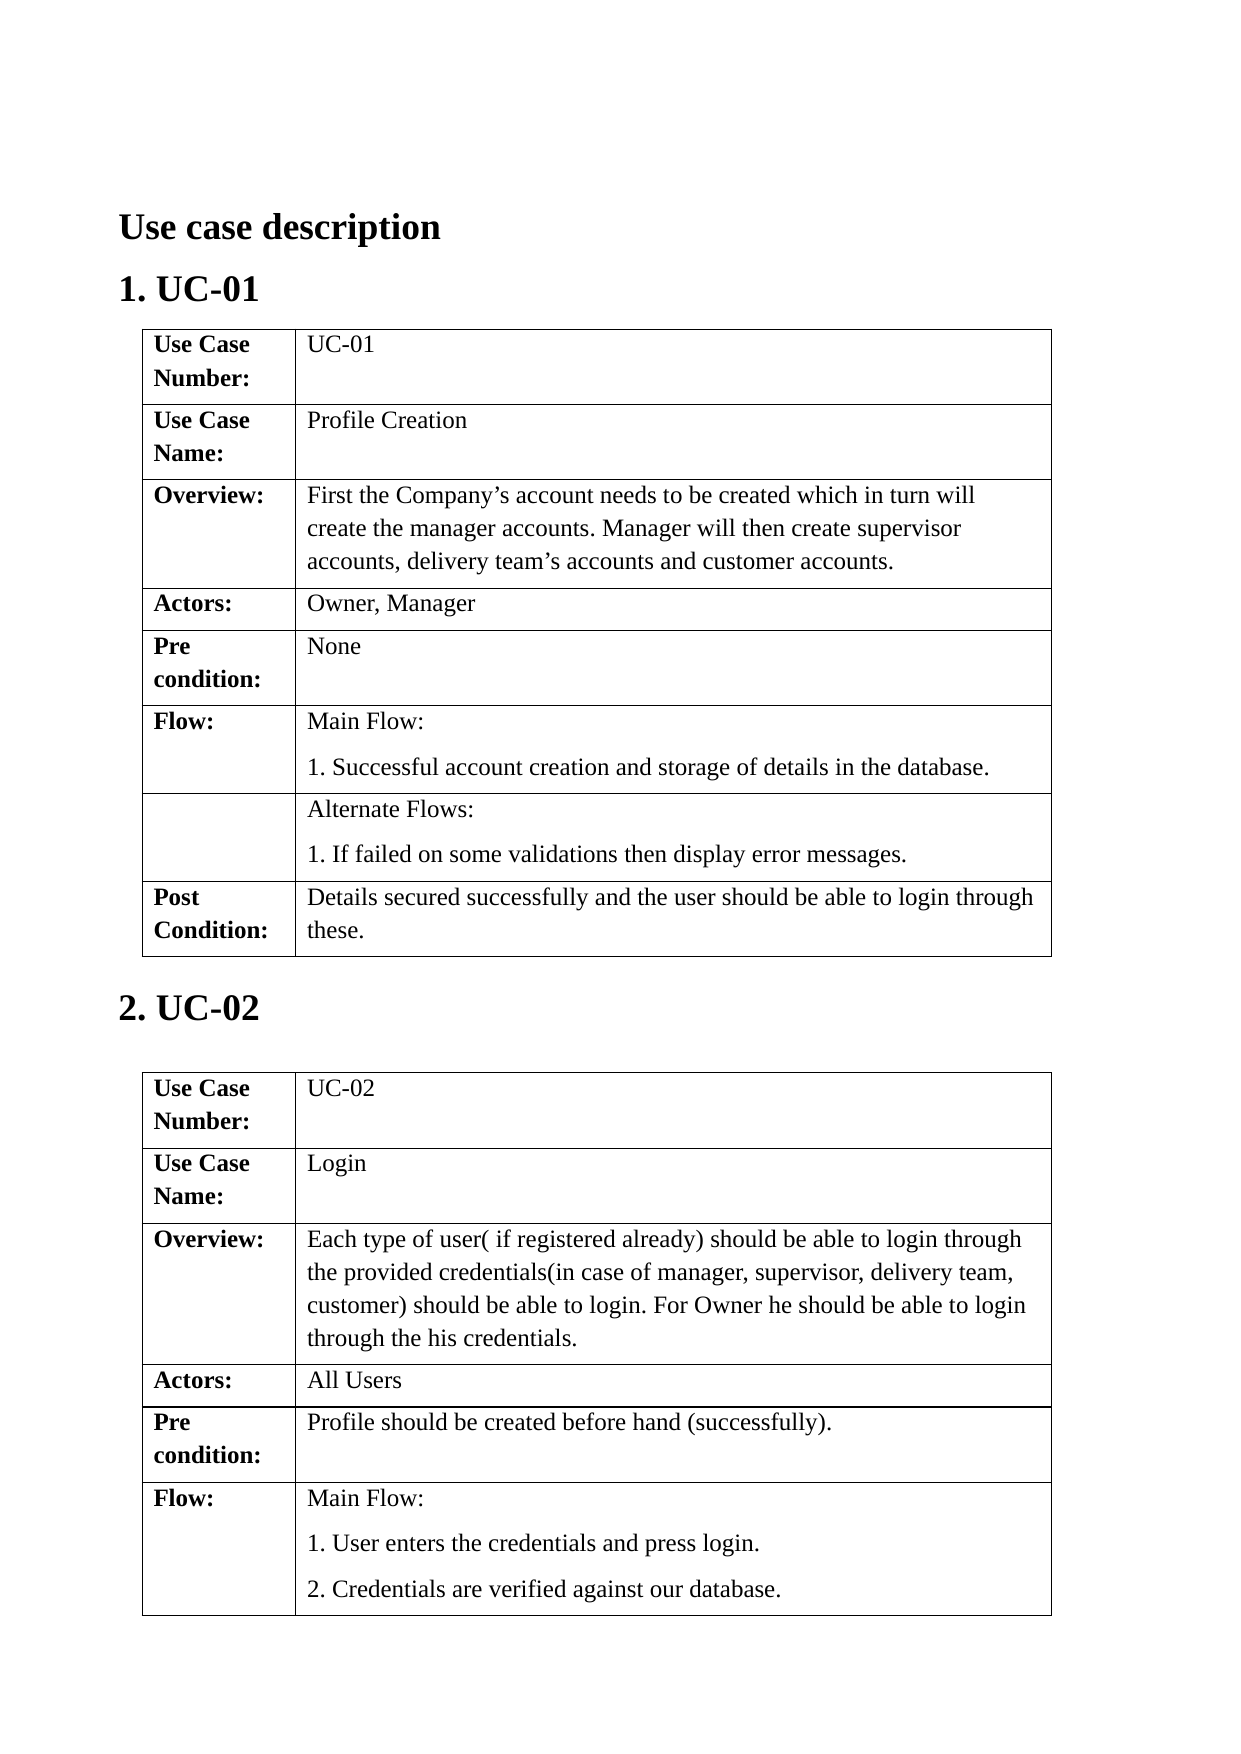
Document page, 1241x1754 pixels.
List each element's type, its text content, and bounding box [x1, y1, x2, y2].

table_cell Flow: [143, 706, 295, 793]
text 2. UC-02 [118, 986, 1122, 1029]
table_cell All Users [296, 1365, 1051, 1406]
table_cell Main Flow: 1. Successful account creation and storage of details in the database. [296, 706, 1051, 793]
table_cell Flow: [143, 1483, 295, 1615]
text 1. UC-01 [118, 266, 1122, 309]
table_cell Profile Creation [296, 405, 1051, 479]
table_cell Pre condition: [143, 631, 295, 705]
table_header UC-01 [296, 330, 1051, 404]
table_header UC-02 [296, 1073, 1051, 1147]
table_cell Actors: [143, 589, 295, 630]
table_cell Main Flow: 1. User enters the credentials and press login. 2. Credentials are verified against our database. [296, 1483, 1051, 1615]
table_cell Alternate Flows: 1. If failed on some validations then display error messages. [296, 794, 1051, 881]
table_cell Owner, Manager [296, 589, 1051, 630]
table_cell Details secured successfully and the user should be able to login through these. [296, 882, 1051, 956]
table_cell [143, 794, 295, 881]
table_cell Profile should be created before hand (successfully). [296, 1408, 1051, 1482]
table_header Use Case Number: [143, 330, 295, 404]
table_cell Overview: [143, 1224, 295, 1364]
table_cell None [296, 631, 1051, 705]
table_cell Pre condition: [143, 1408, 295, 1482]
table_cell Use Case Name: [143, 405, 295, 479]
table_cell Overview: [143, 480, 295, 587]
table_header Use Case Number: [143, 1073, 295, 1147]
table_cell Each type of user( if registered already) should be able to login through the provided credentials(in case of manager, supervisor, delivery team, customer) should be able to login. For Owner he should be able to login through the his credentials. [296, 1224, 1051, 1364]
table_cell First the Company’s account needs to be created which in turn will create the manager accounts. Manager will then create supervisor accounts, delivery team’s accounts and customer accounts. [296, 480, 1051, 587]
table_cell Use Case Name: [143, 1149, 295, 1223]
table_cell Actors: [143, 1365, 295, 1406]
text Use case description [118, 204, 1122, 247]
table_cell Post Condition: [143, 882, 295, 956]
table_cell Login [296, 1149, 1051, 1223]
